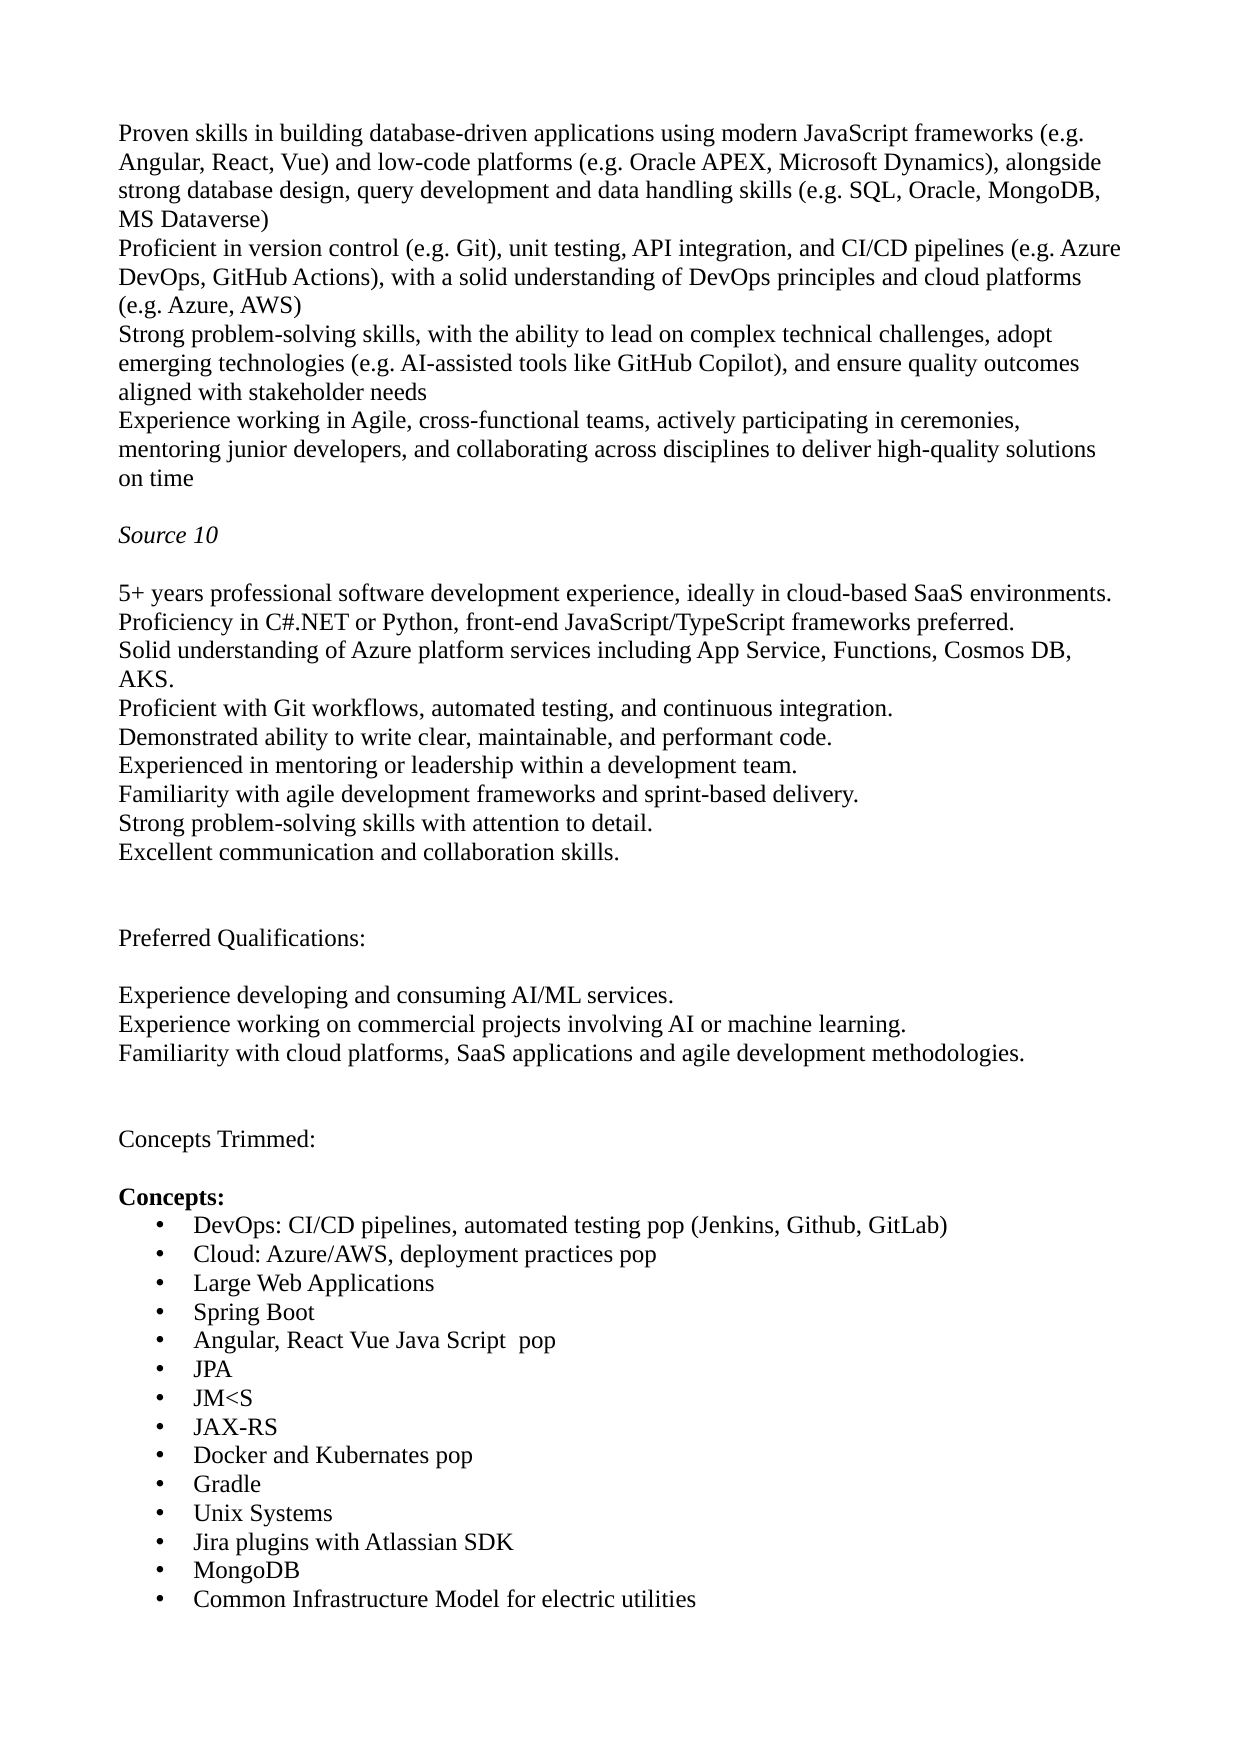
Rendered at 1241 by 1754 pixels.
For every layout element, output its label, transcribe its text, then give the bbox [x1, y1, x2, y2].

list Large Web Applications [156, 1268, 1122, 1297]
list Unix Systems [156, 1498, 1122, 1527]
list MongoDB [156, 1556, 1122, 1584]
text 5+ years professional software development experience, ideally in cloud-based SaaS environments. [118, 578, 1122, 607]
text Proven skills in building database-driven applications using modern JavaScript frameworks (e.g. Angular, React, Vue) and low-code platforms (e.g. Oracle APEX, Microsoft Dynamics), alongside strong database design, query development and data handling skills (e.g. SQL, Oracle, MongoDB, MS Dataverse) [118, 118, 1122, 233]
text Source 10 [118, 521, 1122, 549]
list Cloud: Azure/AWS, deployment practices pop [156, 1239, 1122, 1268]
list Common Infrastructure Model for electric utilities [156, 1584, 1122, 1613]
list Gradle [156, 1469, 1122, 1498]
text Demonstrated ability to write clear, maintainable, and performant code. [118, 722, 1122, 751]
text Experience developing and consuming AI/ML services. [118, 981, 1122, 1009]
text Proficiency in C#.NET or Python, front-end JavaScript/TypeScript frameworks preferred. [118, 607, 1122, 636]
text Familiarity with cloud platforms, SaaS applications and agile development methodologies. [118, 1038, 1122, 1067]
text Strong problem-solving skills, with the ability to lead on complex technical challenges, adopt emerging technologies (e.g. AI-assisted tools like GitHub Copilot), and ensure quality outcomes aligned with stakeholder needs [118, 319, 1122, 406]
list DevOps: CI/CD pipelines, automated testing pop (Jenkins, Github, GitLab) [156, 1211, 1122, 1239]
text Experienced in mentoring or leadership within a development team. [118, 751, 1122, 779]
text Solid understanding of Azure platform services including App Service, Functions, Cosmos DB, AKS. [118, 636, 1122, 693]
text Preferred Qualifications: [118, 923, 1122, 952]
text Familiarity with agile development frameworks and sprint-based delivery. [118, 779, 1122, 808]
text Experience working on commercial projects involving AI or machine learning. [118, 1009, 1122, 1038]
text Experience working in Agile, cross-functional teams, actively participating in ceremonies, mentoring junior developers, and collaborating across disciplines to deliver high-quality solutions on time [118, 406, 1122, 492]
text Proficient with Git workflows, automated testing, and continuous integration. [118, 693, 1122, 722]
list Jira plugins with Atlassian SDK [156, 1527, 1122, 1556]
list JM<S [156, 1383, 1122, 1412]
list JPA [156, 1354, 1122, 1383]
list Angular, React Vue Java Script pop [156, 1326, 1122, 1354]
text Excellent communication and collaboration skills. [118, 837, 1122, 866]
text Proficient in version control (e.g. Git), unit testing, API integration, and CI/CD pipelines (e.g. Azure DevOps, GitHub Actions), with a solid understanding of DevOps principles and cloud platforms (e.g. Azure, AWS) [118, 233, 1122, 319]
list JAX-RS [156, 1412, 1122, 1441]
list Docker and Kubernates pop [156, 1441, 1122, 1469]
text Concepts: [118, 1182, 1122, 1211]
text Concepts Trimmed: [118, 1124, 1122, 1153]
text Strong problem-solving skills with attention to detail. [118, 808, 1122, 837]
list Spring Boot [156, 1297, 1122, 1326]
